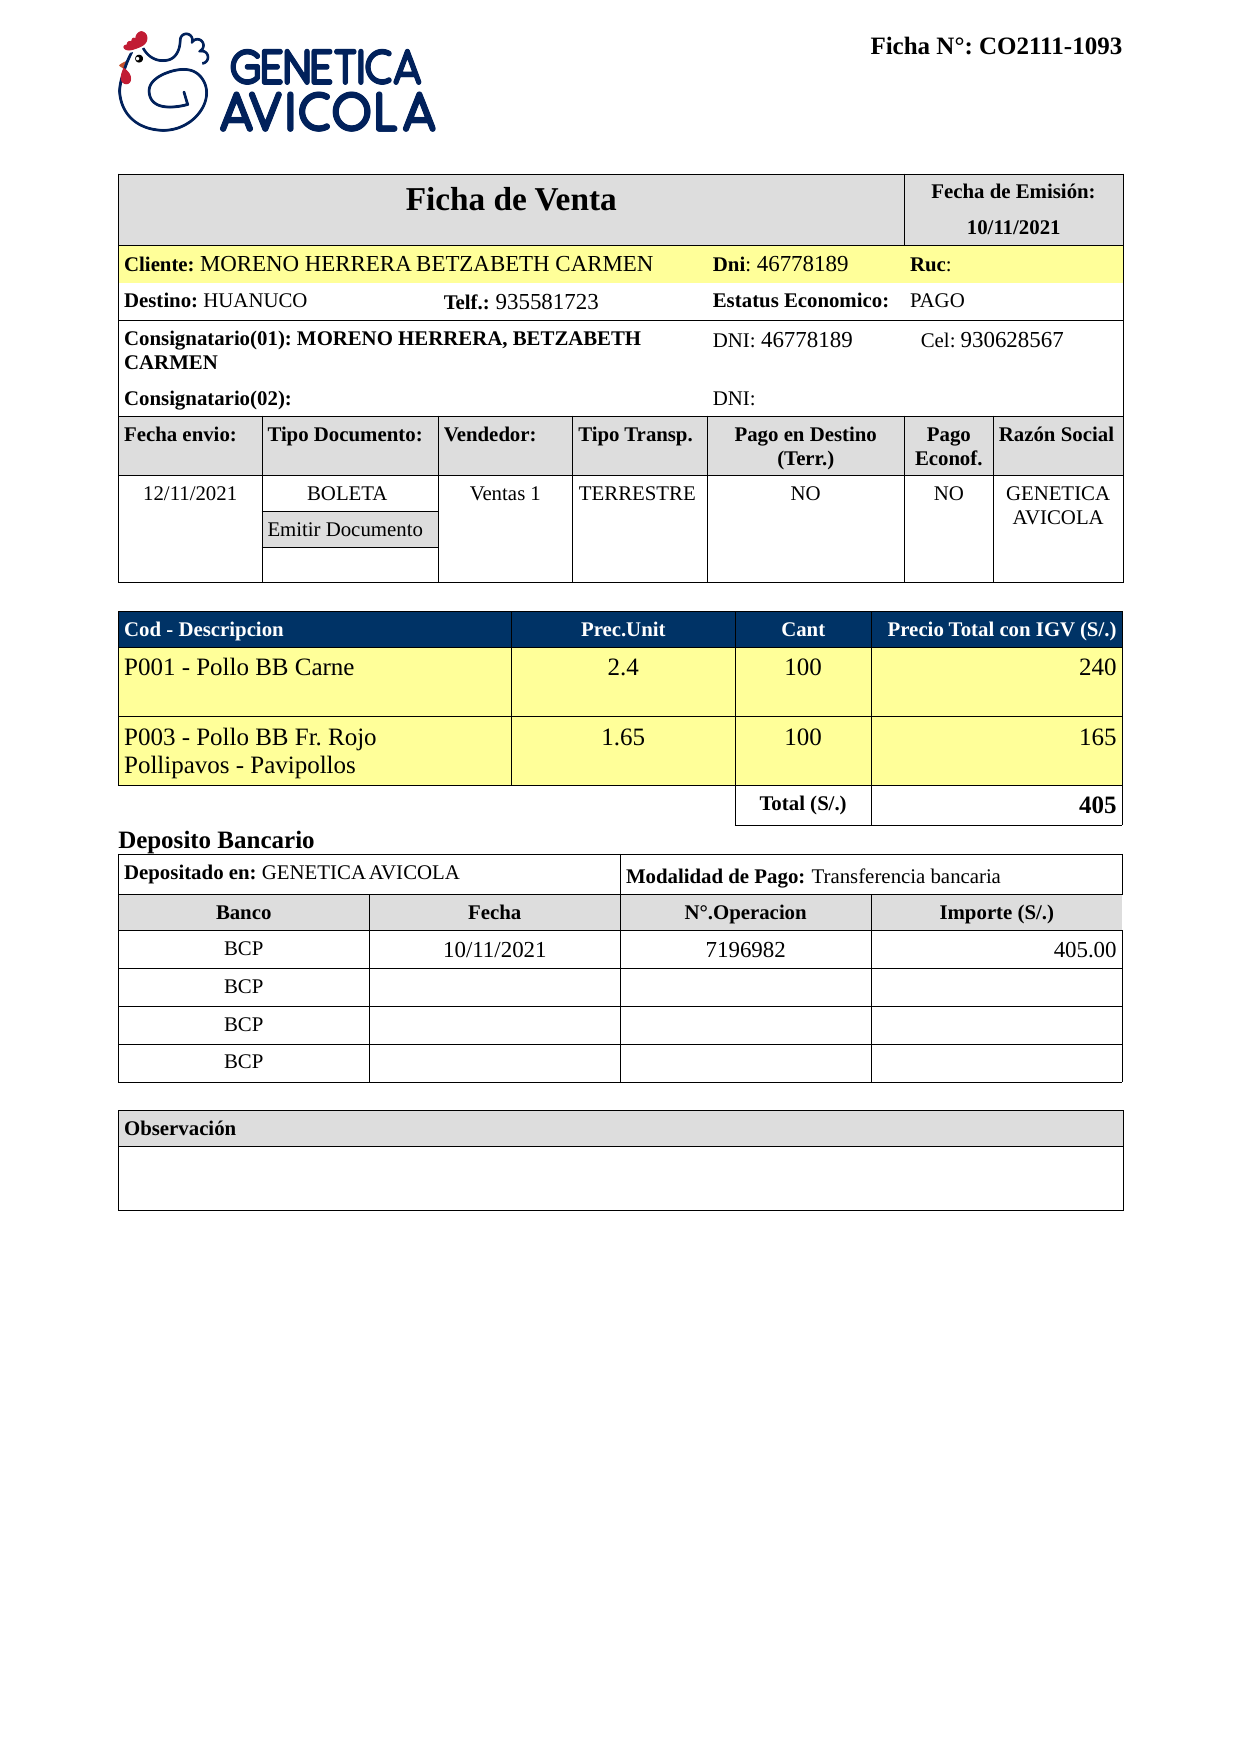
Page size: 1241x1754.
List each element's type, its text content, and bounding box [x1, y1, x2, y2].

table_cell 405 [872, 786, 1122, 825]
table_header Cant [736, 612, 871, 647]
table_cell Ruc: [904, 246, 1123, 283]
table_header Modalidad de Pago: Transferencia bancaria [621, 855, 1122, 894]
table_cell Pago en Destino (Terr.) [708, 417, 904, 475]
table_cell 10/11/2021 [370, 931, 620, 968]
table_cell Tipo Transp. [573, 417, 707, 475]
picture [118, 31, 436, 132]
table_header Cod - Descripcion [119, 612, 511, 647]
table_cell PAGO [904, 283, 1123, 320]
table_cell 100 [736, 648, 871, 716]
table_cell 10/11/2021 [905, 209, 1123, 245]
table_cell 7196982 [621, 931, 871, 968]
table_cell BOLETA [263, 476, 438, 511]
table_cell BCP [119, 1007, 369, 1044]
table_cell Estatus Economico: [707, 283, 904, 320]
table_cell Tipo Documento: [263, 417, 438, 475]
table_header Precio Total con IGV (S/.) [872, 612, 1122, 647]
table_cell 1.65 [512, 717, 735, 785]
table_cell N°.Operacion [621, 895, 871, 930]
table_cell BCP [119, 931, 369, 968]
table_cell DNI: [707, 380, 1123, 416]
table_cell [370, 969, 620, 1006]
table_cell NO [905, 476, 993, 582]
table_cell Razón Social [994, 417, 1123, 475]
table_cell Telf.: 935581723 [438, 283, 707, 320]
table_cell [370, 1007, 620, 1044]
table_cell [511, 786, 735, 825]
table_cell Fecha envio: [119, 417, 262, 475]
table_cell GENETICA AVICOLA [994, 476, 1123, 582]
table_cell [263, 548, 438, 582]
table_cell Dni: 46778189 [707, 246, 904, 283]
table_cell Fecha [370, 895, 620, 930]
table_cell Total (S/.) [736, 786, 871, 825]
table_cell Vendedor: [439, 417, 572, 475]
table_cell [119, 1147, 1123, 1210]
table_cell Destino: HUANUCO [119, 283, 438, 320]
table_cell Importe (S/.) [872, 895, 1122, 930]
table_cell Ventas 1 [439, 476, 572, 582]
table_cell 100 [736, 717, 871, 785]
table_cell [370, 1045, 620, 1082]
table_cell 240 [872, 648, 1122, 716]
table_cell 165 [872, 717, 1122, 785]
table_cell 12/11/2021 [119, 476, 262, 582]
table_cell Consignatario(01): MORENO HERRERA, BETZABETH CARMEN [119, 321, 707, 380]
table_cell [872, 1045, 1122, 1082]
table_cell 2.4 [512, 648, 735, 716]
table_header Observación [119, 1111, 1123, 1146]
table_cell Emitir Documento [263, 512, 438, 547]
table_cell [621, 1045, 871, 1082]
text Deposito Bancario [118, 825, 1122, 854]
table_cell BCP [119, 1045, 369, 1082]
table_header Ficha de Venta [119, 175, 904, 245]
table_cell NO [708, 476, 904, 582]
table_cell Cel: 930628567 [915, 321, 1123, 380]
table_cell DNI: 46778189 [707, 321, 915, 380]
table_cell P003 - Pollo BB Fr. Rojo Pollipavos - Pavipollos [119, 717, 511, 785]
table_cell [872, 1007, 1122, 1044]
table_header Prec.Unit [512, 612, 735, 647]
table_cell [872, 969, 1122, 1006]
table_cell [118, 786, 511, 825]
table_cell Consignatario(02): [119, 380, 707, 416]
table_cell TERRESTRE [573, 476, 707, 582]
table_cell [621, 969, 871, 1006]
table_header Fecha de Emisión: [905, 175, 1123, 209]
table_cell 405.00 [872, 931, 1122, 968]
table_cell BCP [119, 969, 369, 1006]
table_cell Cliente: MORENO HERRERA BETZABETH CARMEN [119, 246, 707, 283]
table_cell [621, 1007, 871, 1044]
table_cell Pago Econof. [905, 417, 993, 475]
table_cell P001 - Pollo BB Carne [119, 648, 511, 716]
table_cell Banco [119, 895, 369, 930]
table_header Depositado en: GENETICA AVICOLA [119, 855, 620, 894]
